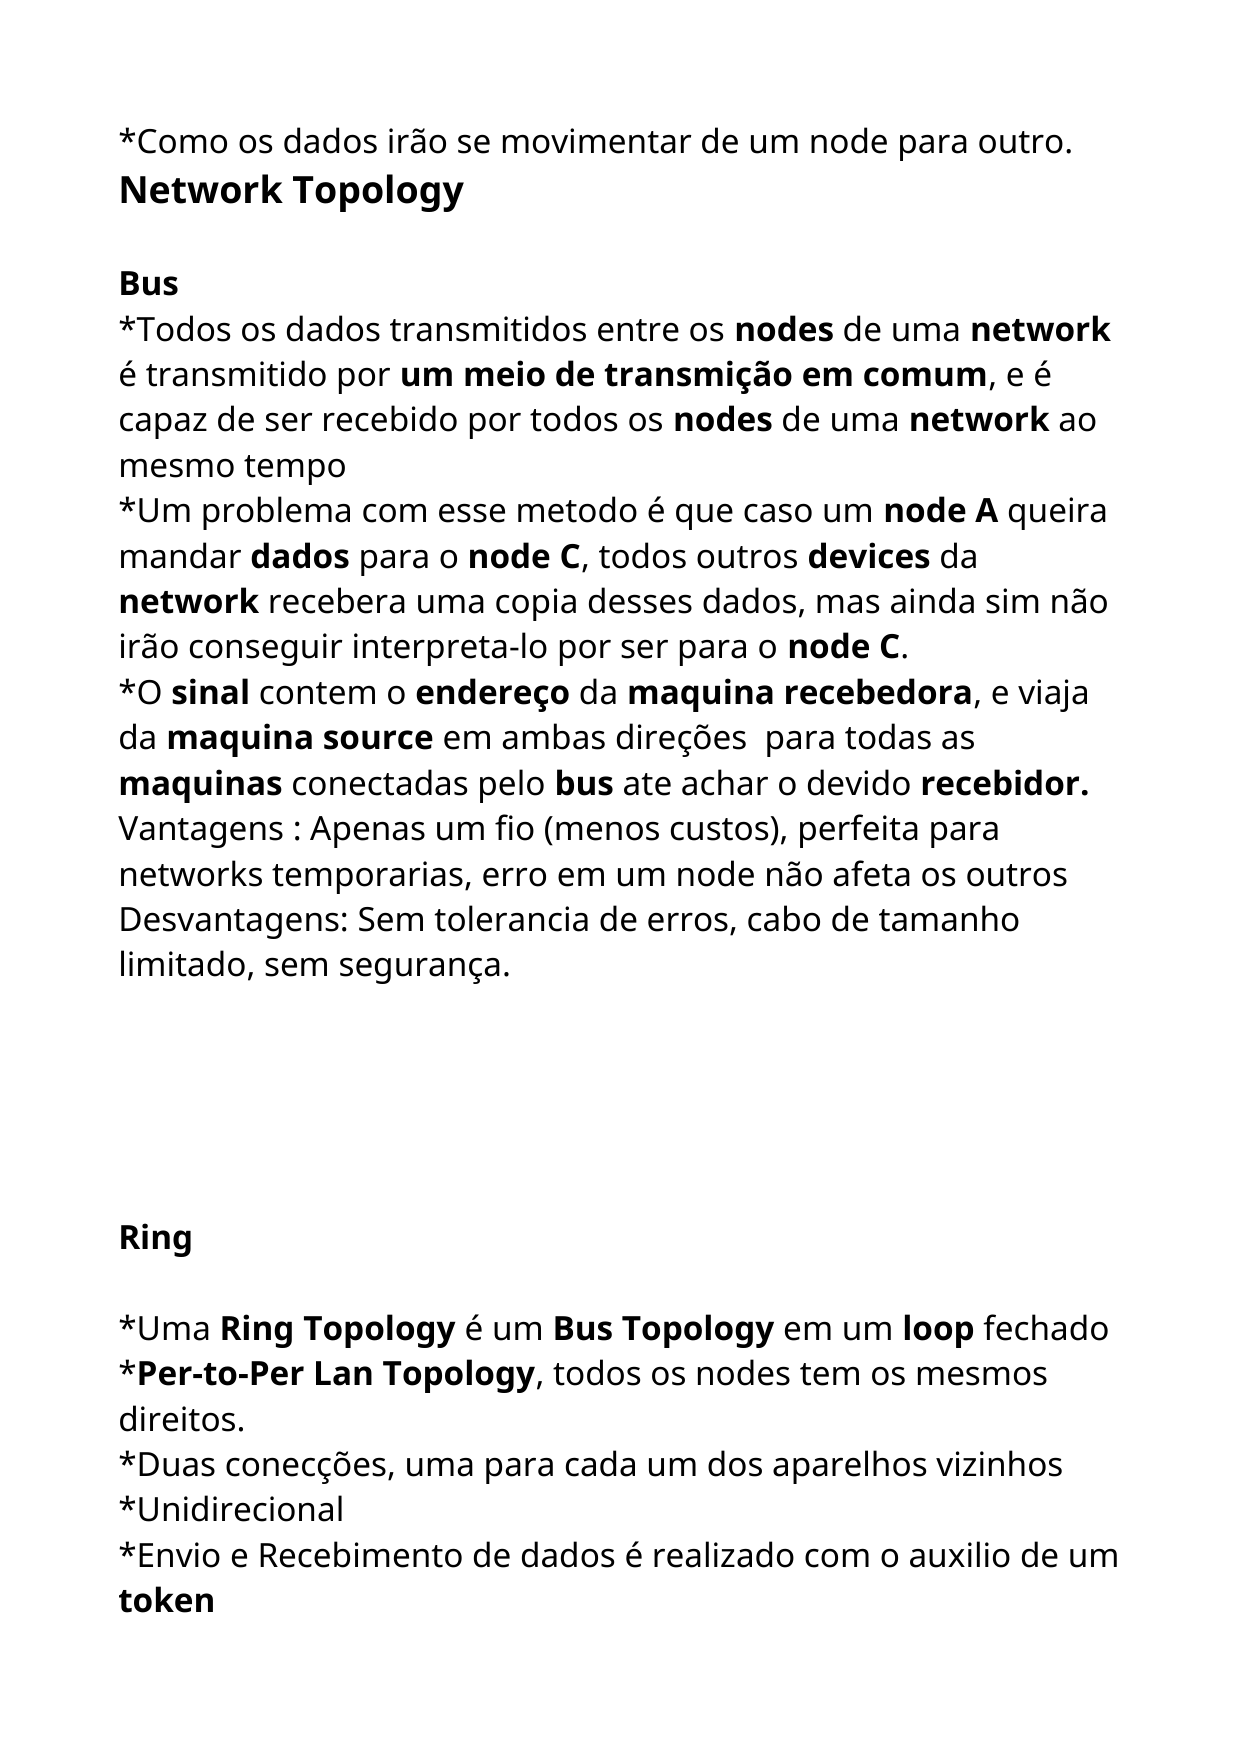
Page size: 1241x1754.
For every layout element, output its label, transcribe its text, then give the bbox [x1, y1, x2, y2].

text Desvantagens: Sem tolerancia de erros, cabo de tamanho limitado, sem segurança. [118, 896, 1122, 987]
text *Todos os dados transmitidos entre os nodes de uma network é transmitido por um meio de transmição em comum, e é capaz de ser recebido por todos os nodes de uma network ao mesmo tempo [118, 305, 1122, 487]
text *O sinal contem o endereço da maquina recebedora, e viaja da maquina source em ambas direções para todas as maquinas conectadas pelo bus ate achar o devido recebidor. [118, 669, 1122, 805]
text *Uma Ring Topology é um Bus Topology em um loop fechado [118, 1304, 1122, 1350]
text Network Topology [118, 163, 1122, 214]
text Bus [118, 260, 1122, 305]
text *Um problema com esse metodo é que caso um node A queira mandar dados para o node C, todos outros devices da network recebera uma copia desses dados, mas ainda sim não irão conseguir interpreta-lo por ser para o node C. [118, 487, 1122, 669]
text *Envio e Recebimento de dados é realizado com o auxilio de um token [118, 1532, 1122, 1622]
text *Per-to-Per Lan Topology, todos os nodes tem os mesmos direitos. [118, 1350, 1122, 1441]
text Vantagens : Apenas um fio (menos custos), perfeita para networks temporarias, erro em um node não afeta os outros [118, 805, 1122, 896]
text *Como os dados irão se movimentar de um node para outro. [118, 118, 1122, 163]
text *Duas conecções, uma para cada um dos aparelhos vizinhos [118, 1441, 1122, 1486]
text *Unidirecional [118, 1486, 1122, 1532]
text Ring [118, 1214, 1122, 1259]
